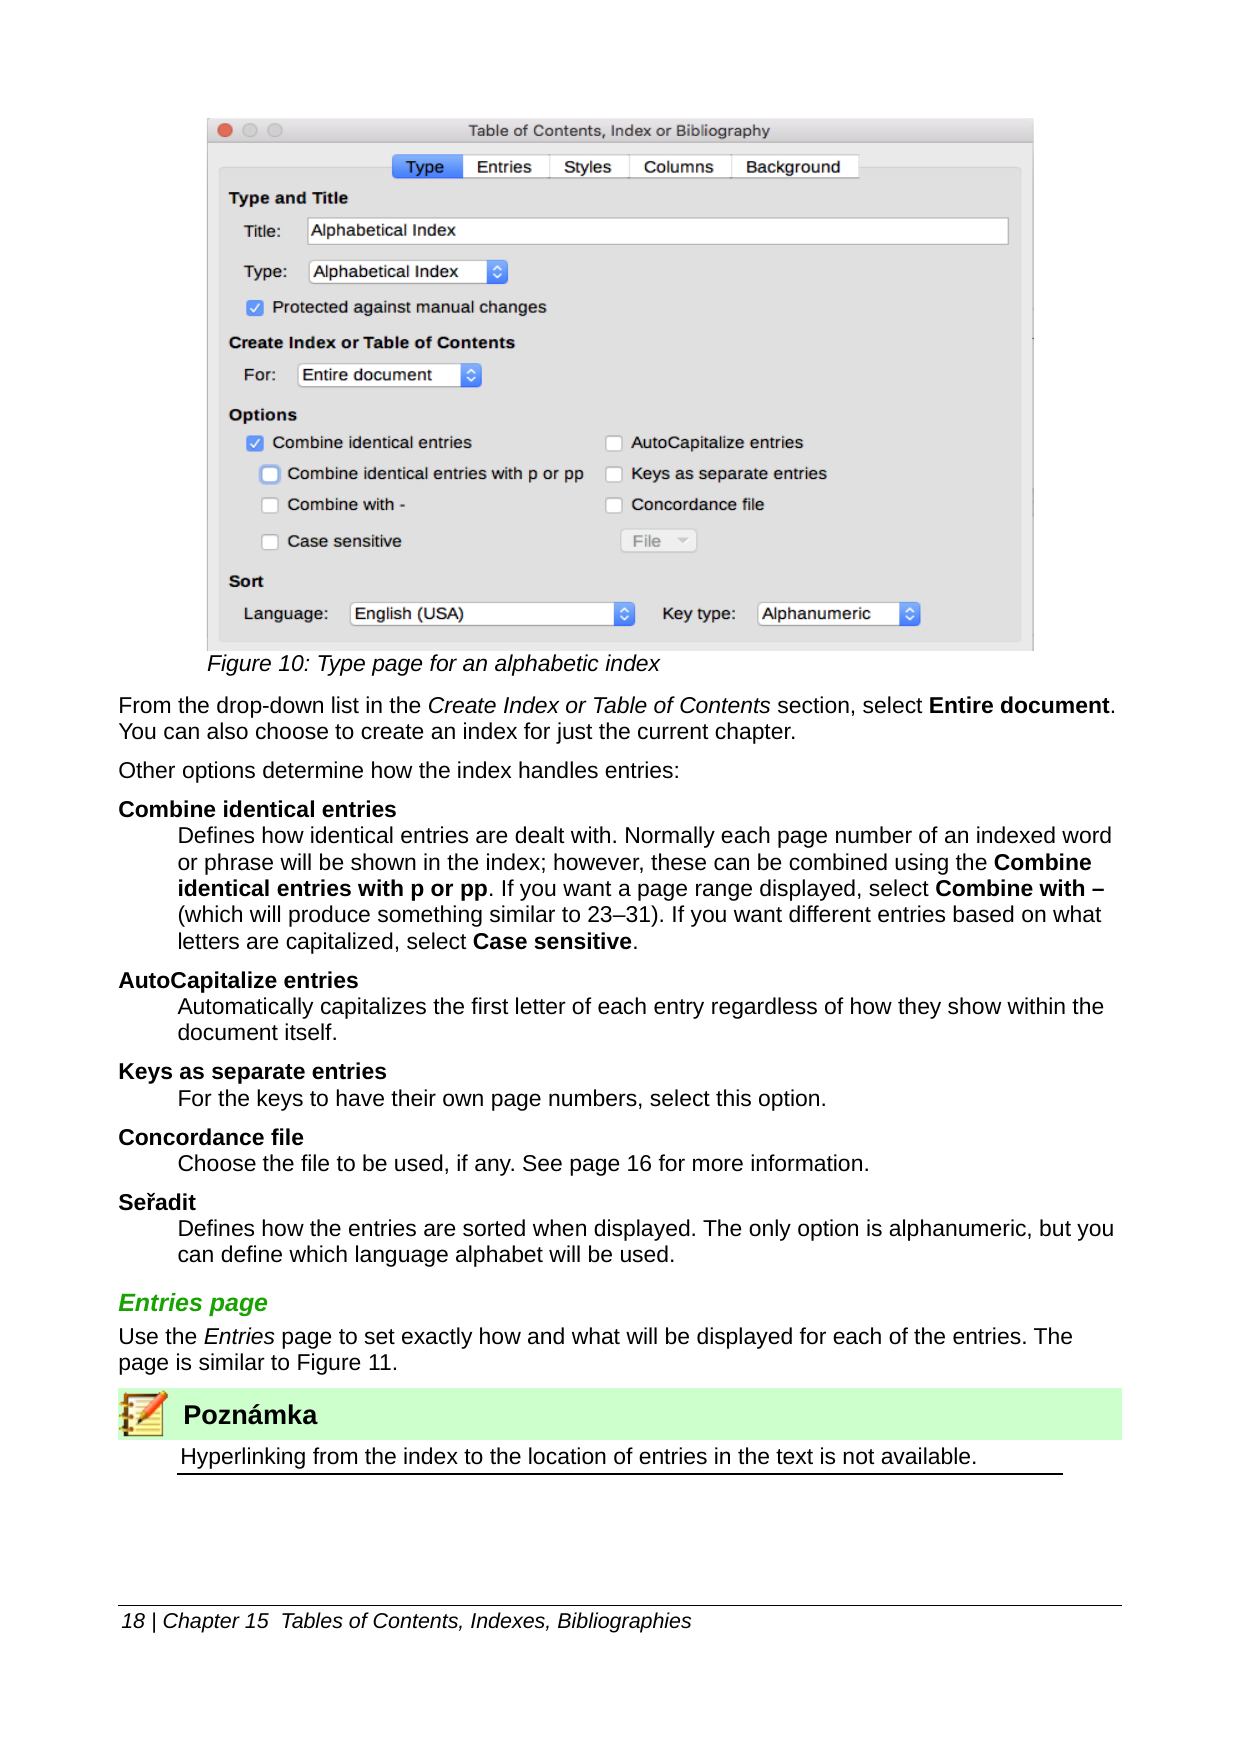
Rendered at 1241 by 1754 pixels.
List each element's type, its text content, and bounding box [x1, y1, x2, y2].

picture [206, 118, 1034, 651]
text AutoCapitalize entries [118, 967, 1122, 993]
text Defines how identical entries are dealt with. Normally each page number of an indexed word or phrase will be shown in the index; however, these can be combined using the Combine identical entries with p or pp. If you want a page range displayed, select Combine with – (which will produce something similar to 23–31). If you want different entries based on what letters are capitalized, select Case sensitive. [177, 822, 1122, 954]
text Other options determine how the index handles entries: [118, 757, 1122, 783]
text Seřadit [118, 1189, 1122, 1215]
text Defines how the entries are sorted when displayed. The only option is alphanumeric, but you can define which language alphabet will be used. [177, 1215, 1122, 1268]
text From the drop-down list in the Create Index or Table of Contents section, select Entire document. You can also choose to create an index for just the current chapter. [118, 692, 1122, 745]
text Keys as separate entries [118, 1058, 1122, 1084]
picture [119, 1389, 170, 1440]
text For the keys to have their own page numbers, select this option. [177, 1084, 1122, 1111]
text Automatically capitalizes the first letter of each entry regardless of how they show within the document itself. [177, 993, 1122, 1046]
subtitle Entries page [118, 1288, 1122, 1317]
text Combine identical entries [118, 796, 1122, 822]
text Choose the file to be used, if any. See page 16 for more information. [177, 1150, 1122, 1176]
text Concordance file [118, 1123, 1122, 1150]
text Figure 10: Type page for an alphabetic index [207, 651, 1033, 677]
text Hyperlinking from the index to the location of entries in the text is not available. [177, 1440, 1063, 1473]
subtitle Poznámka [118, 1388, 1122, 1440]
text Use the Entries page to set exactly how and what will be displayed for each of the entries. The page is similar to Figure 11. [118, 1323, 1122, 1376]
